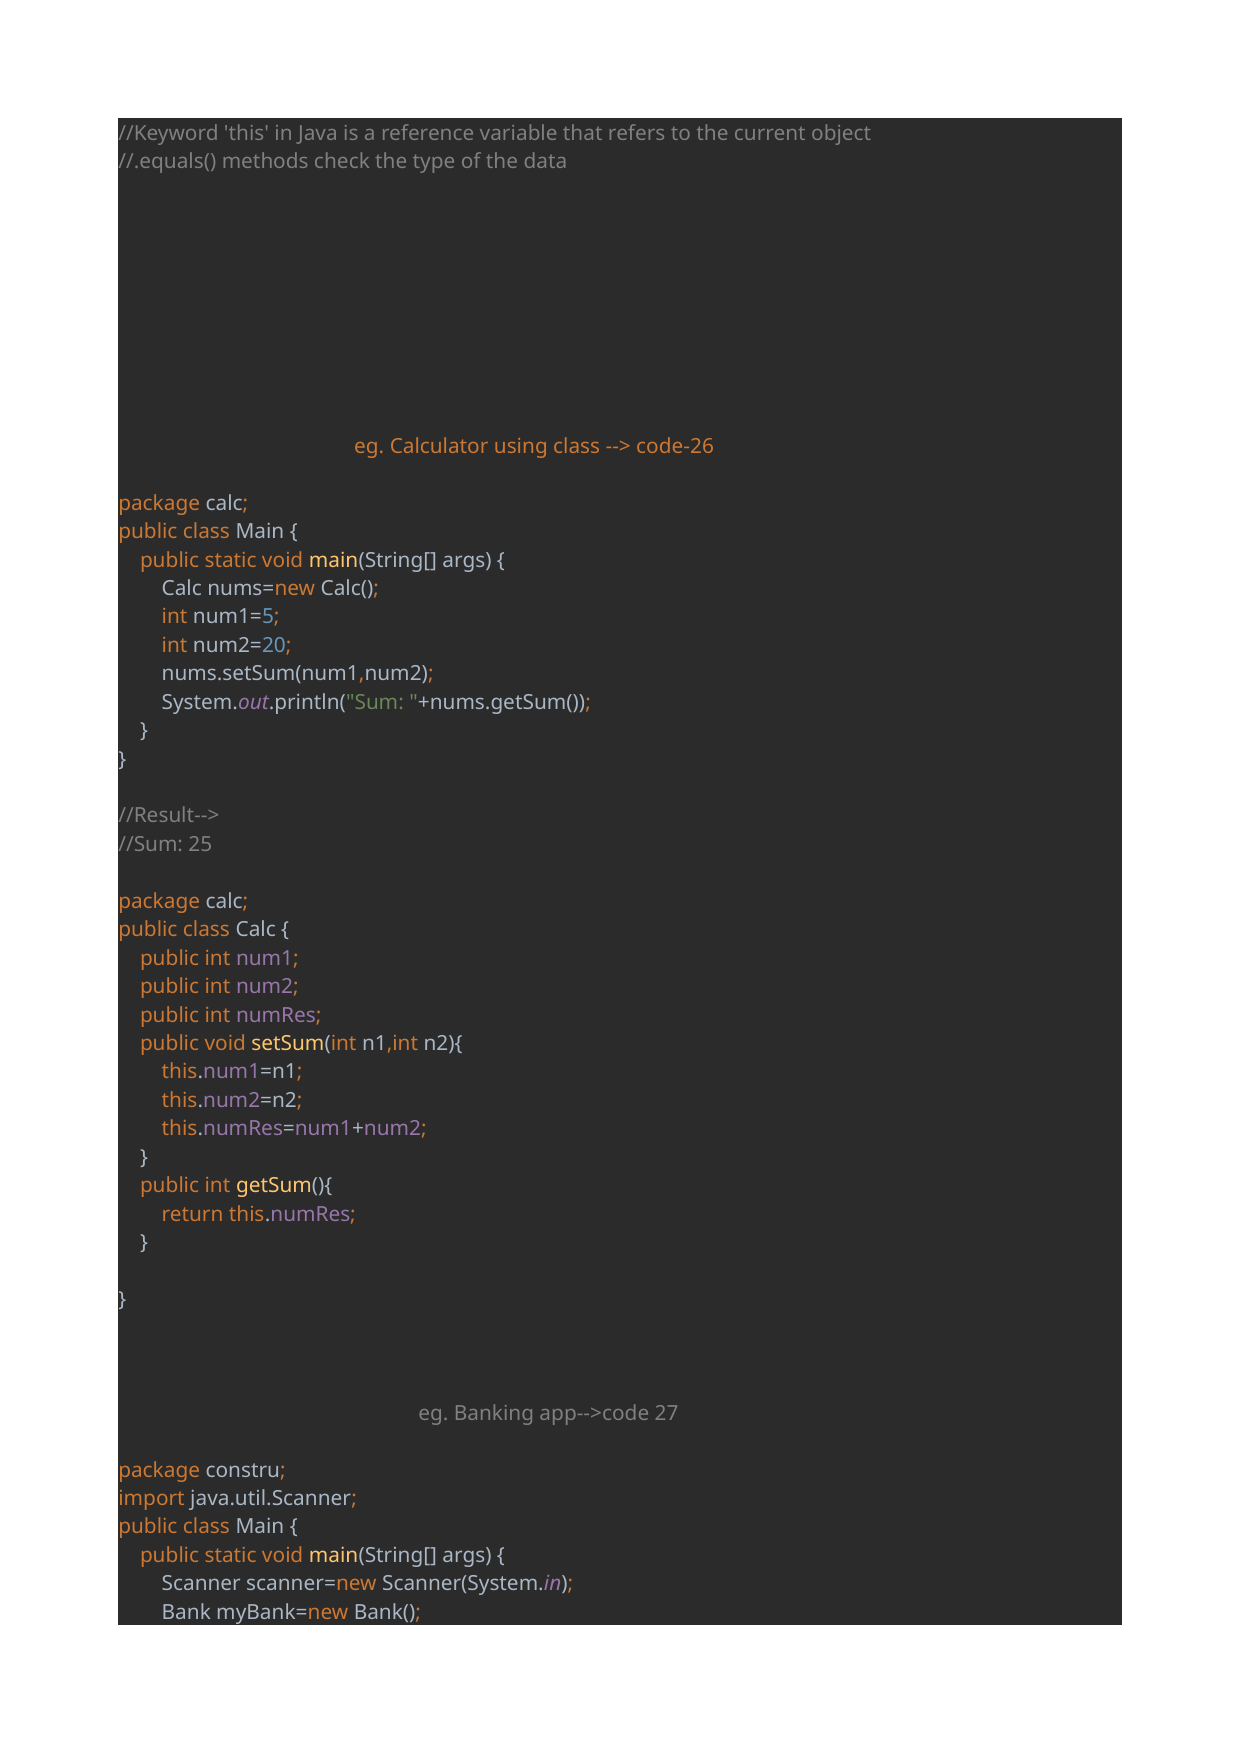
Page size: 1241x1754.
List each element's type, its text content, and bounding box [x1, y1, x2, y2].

text eg. Calculator using class --> code-26 [118, 431, 1122, 459]
text package constru; import java.util.Scanner; public class Main { public static void main(String[] args) { Scanner scanner=new Scanner(System.in); Bank myBank=new Bank(); [118, 1455, 1122, 1625]
text package calc; public class Calc { public int num1; public int num2; public int numRes; public void setSum(int n1,int n2){ this.num1=n1; this.num2=n2; this.numRes=num1+num2; } public int getSum(){ return this.numRes; } } [118, 886, 1122, 1341]
text //Keyword 'this' in Java is a reference variable that refers to the current object //.equals() methods check the type of the data [118, 118, 1122, 175]
text eg. Banking app-->code 27 [118, 1398, 1122, 1426]
text package calc; public class Main { public static void main(String[] args) { Calc nums=new Calc(); int num1=5; int num2=20; nums.setSum(num1,num2); System.out.println("Sum: "+nums.getSum()); } } //Result--> //Sum: 25 [118, 488, 1122, 857]
